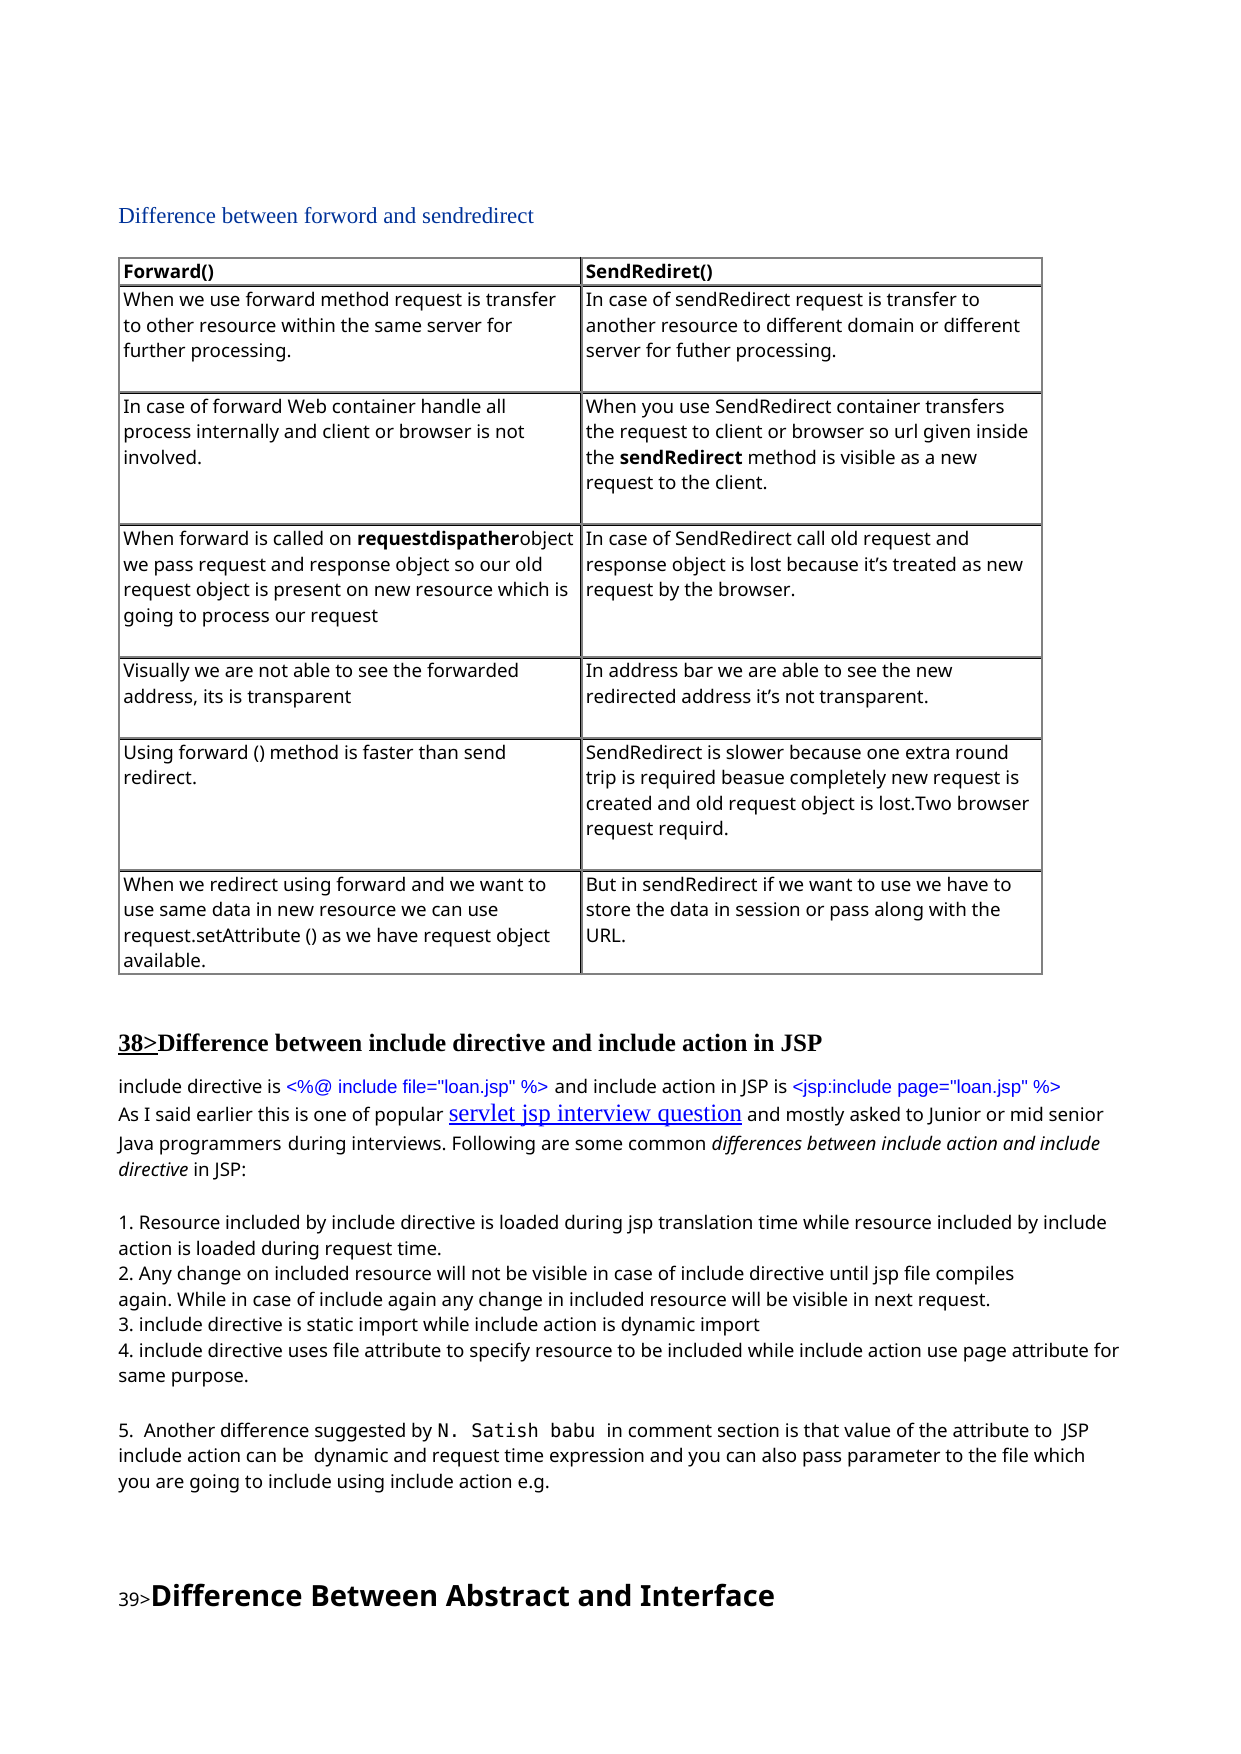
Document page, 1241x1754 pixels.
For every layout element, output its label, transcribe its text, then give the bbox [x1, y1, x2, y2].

table_cell When forward is called on requestdispatherobject we pass request and response object so our old request object is present on new resource which is going to process our request [120, 526, 580, 656]
text include directive is <%@ include file="loan.jsp" %> and include action in JSP is <jsp:include page="loan.jsp" %> [118, 1070, 1122, 1098]
text Difference between forword and sendredirect [118, 202, 1122, 228]
table_cell Using forward () method is faster than send redirect. [120, 740, 580, 869]
table_cell In case of sendRedirect request is transfer to another resource to different domain or different server for futher processing. [583, 287, 1041, 391]
table_cell But in sendRedirect if we want to use we have to store the data in session or pass along with the URL. [583, 872, 1041, 973]
table_cell In address bar we are able to see the new redirected address it’s not transparent. [583, 659, 1041, 737]
text again. While in case of include again any change in included resource will be visible in next request. [118, 1286, 1122, 1312]
text 4. include directive uses file attribute to specify resource to be included while include action use page attribute for same purpose. 5. Another difference suggested by N. Satish babu in comment section is that value of the attribute to JSP include action can be dynamic and request time expression and you can also pass parameter to the file which you are going to include using include action e.g. [118, 1337, 1122, 1494]
text 38>Difference between include directive and include action in JSP [118, 1028, 1122, 1057]
table_cell When we use forward method request is transfer to other resource within the same server for further processing. [120, 287, 580, 391]
table_cell When we redirect using forward and we want to use same data in new resource we can use request.setAttribute () as we have request object available. [120, 872, 580, 973]
text As I said earlier this is one of popular servlet jsp interview question and mostly asked to Junior or mid senior Java programmers during interviews. Following are some common differences between include action and include directive in JSP: [118, 1098, 1122, 1181]
text 39>Difference Between Abstract and Interface [118, 1575, 1122, 1615]
table_header Forward() [120, 259, 580, 284]
text 3. include directive is static import while include action is dynamic import [118, 1312, 1122, 1337]
text 1. Resource included by include directive is loaded during jsp translation time while resource included by include action is loaded during request time. [118, 1209, 1122, 1261]
table_cell In case of forward Web container handle all process internally and client or browser is not involved. [120, 394, 580, 523]
table_header SendRediret() [583, 259, 1041, 284]
text 2. Any change on included resource will not be visible in case of include directive until jsp file compiles [118, 1261, 1122, 1286]
table_cell When you use SendRedirect container transfers the request to client or browser so url given inside the sendRedirect method is visible as a new request to the client. [583, 394, 1041, 523]
table_cell In case of SendRedirect call old request and response object is lost because it’s treated as new request by the browser. [583, 526, 1041, 656]
table_cell SendRedirect is slower because one extra round trip is required beasue completely new request is created and old request object is lost.Two browser request requird. [583, 740, 1041, 869]
table_cell Visually we are not able to see the forwarded address, its is transparent [120, 659, 580, 737]
